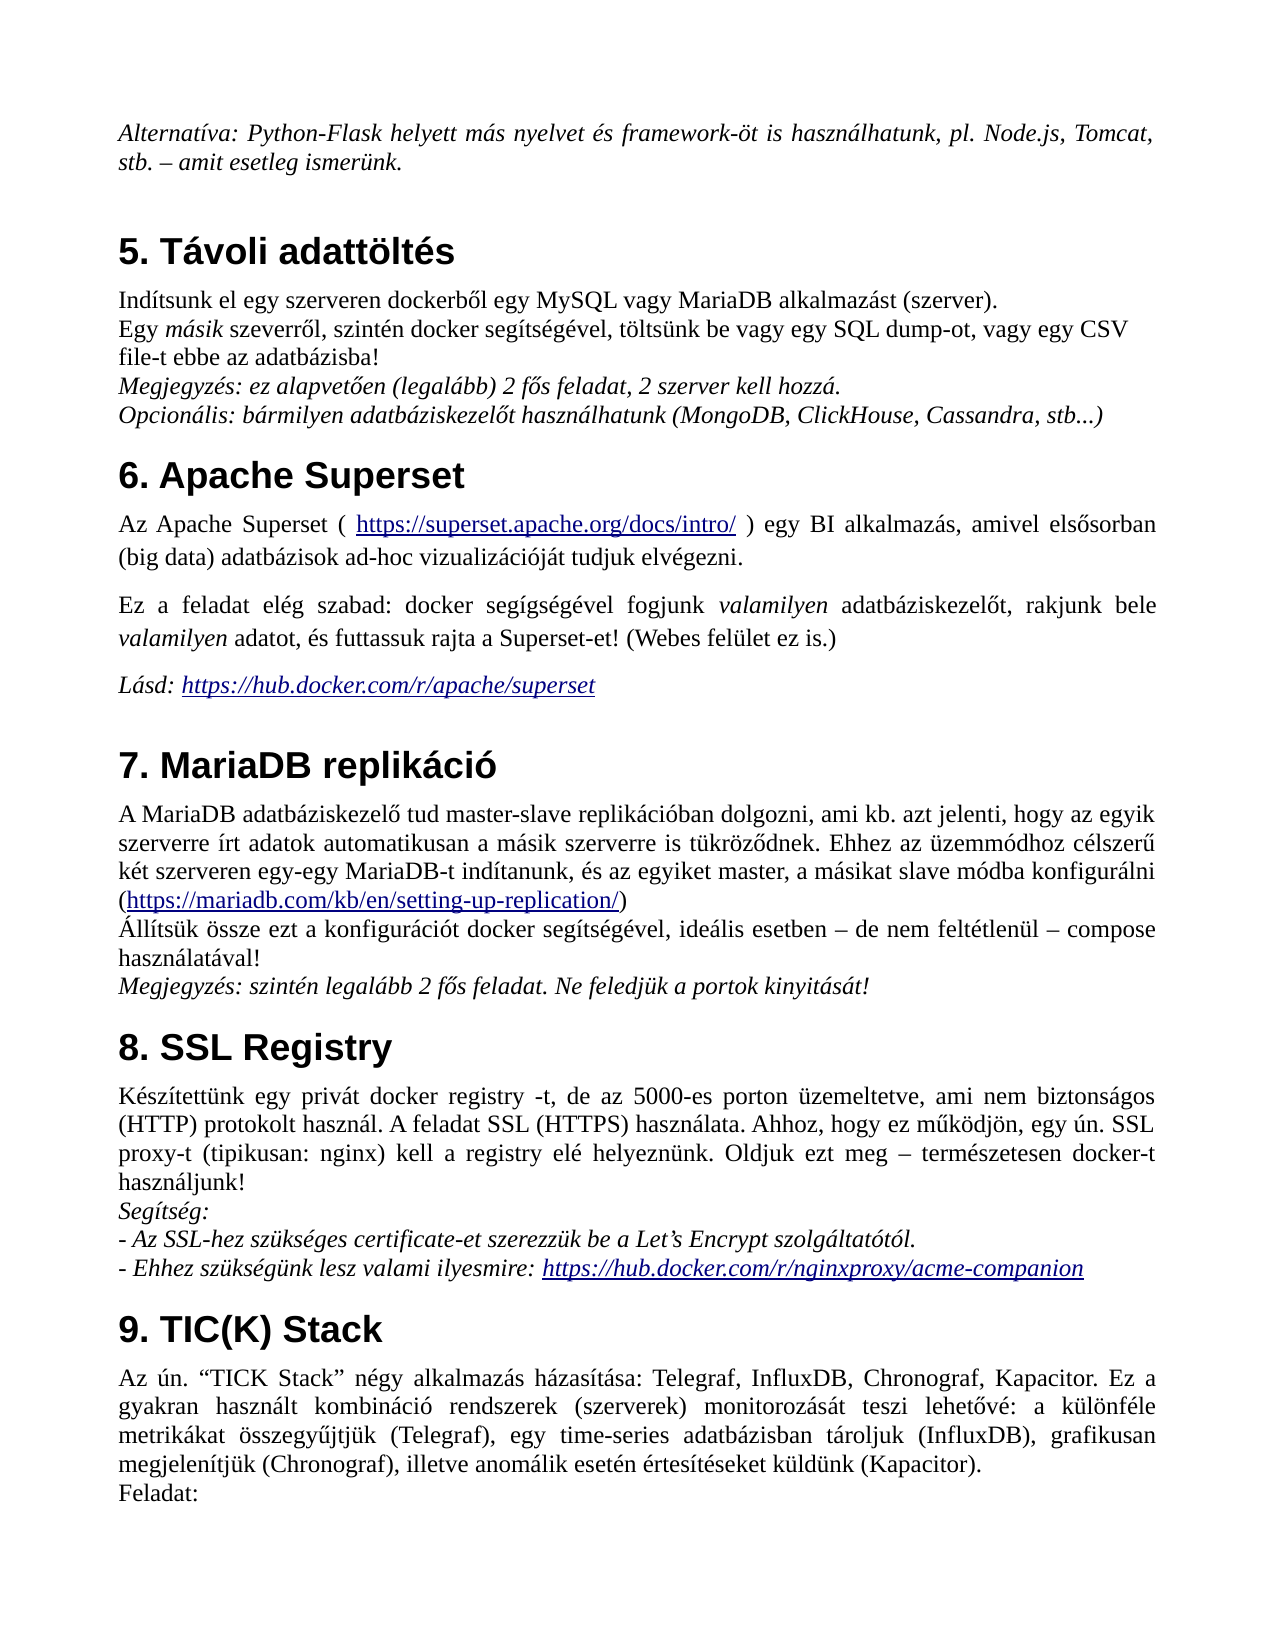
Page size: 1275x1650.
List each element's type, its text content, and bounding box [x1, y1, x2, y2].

subtitle 5. Távoli adattöltés [118, 229, 1157, 272]
text Egy másik szeverről, szintén docker segítségével, töltsünk be vagy egy SQL dump-ot, vagy egy CSV file-t ebbe az adatbázisba! [118, 314, 1157, 371]
text Opcionális: bármilyen adatbáziskezelőt használhatunk (MongoDB, ClickHouse, Cassandra, stb...) [118, 400, 1157, 429]
text Megjegyzés: ez alapvetően (legalább) 2 fős feladat, 2 szerver kell hozzá. [118, 371, 1157, 400]
text A MariaDB adatbáziskezelő tud master-slave replikációban dolgozni, ami kb. azt jelenti, hogy az egyik szerverre írt adatok automatikusan a másik szerverre is tükröződnek. Ehhez az üzemmódhoz célszerű két szerveren egy-egy MariaDB-t indítanunk, és az egyiket master, a másikat slave módba konfigurálni (https://mariadb.com/kb/en/setting-up-replication/) [118, 799, 1157, 914]
subtitle 9. TIC(K) Stack [118, 1307, 1157, 1350]
text Alternatíva: Python-Flask helyett más nyelvet és framework-öt is használhatunk, pl. Node.js, Tomcat, stb. – amit esetleg ismerünk. [118, 118, 1157, 176]
text Indítsunk el egy szerveren dockerből egy MySQL vagy MariaDB alkalmazást (szerver). [118, 285, 1157, 314]
text Ez a feladat elég szabad: docker segígségével fogjunk valamilyen adatbáziskezelőt, rakjunk bele valamilyen adatot, és futtassuk rajta a Superset-et! (Webes felület ez is.) [118, 590, 1157, 652]
text Megjegyzés: szintén legalább 2 fős feladat. Ne feledjük a portok kinyitását! [118, 971, 1157, 1000]
text Állítsük össze ezt a konfigurációt docker segítségével, ideális esetben – de nem feltétlenül – compose használatával! [118, 914, 1157, 971]
subtitle 8. SSL Registry [118, 1025, 1157, 1068]
subtitle 6. Apache Superset [118, 454, 1157, 497]
text Az ún. “TICK Stack” négy alkalmazás házasítása: Telegraf, InfluxDB, Chronograf, Kapacitor. Ez a gyakran használt kombináció rendszerek (szerverek) monitorozását teszi lehetővé: a különféle metrikákat összegyűjtjük (Telegraf), egy time-series adatbázisban tároljuk (InfluxDB), grafikusan megjelenítjük (Chronograf), illetve anomálik esetén értesítéseket küldünk (Kapacitor). [118, 1363, 1157, 1478]
text - Az SSL-hez szükséges certificate-et szerezzük be a Let’s Encrypt szolgáltatótól. [118, 1224, 1157, 1253]
text Az Apache Superset ( https://superset.apache.org/docs/intro/ ) egy BI alkalmazás, amivel elsősorban (big data) adatbázisok ad-hoc vizualizációját tudjuk elvégezni. [118, 509, 1157, 571]
text Készítettünk egy privát docker registry -t, de az 5000-es porton üzemeltetve, ami nem biztonságos (HTTP) protokolt használ. A feladat SSL (HTTPS) használata. Ahhoz, hogy ez működjön, egy ún. SSL proxy-t (tipikusan: nginx) kell a registry elé helyeznünk. Oldjuk ezt meg – természetesen docker-t használjunk! [118, 1081, 1157, 1196]
text Lásd: https://hub.docker.com/r/apache/superset [118, 671, 1157, 699]
subtitle 7. MariaDB replikáció [118, 743, 1157, 786]
text Segítség: [118, 1196, 1157, 1224]
text Feladat: [118, 1478, 1157, 1506]
text - Ehhez szükségünk lesz valami ilyesmire: https://hub.docker.com/r/nginxproxy/acme-companion [118, 1253, 1157, 1282]
